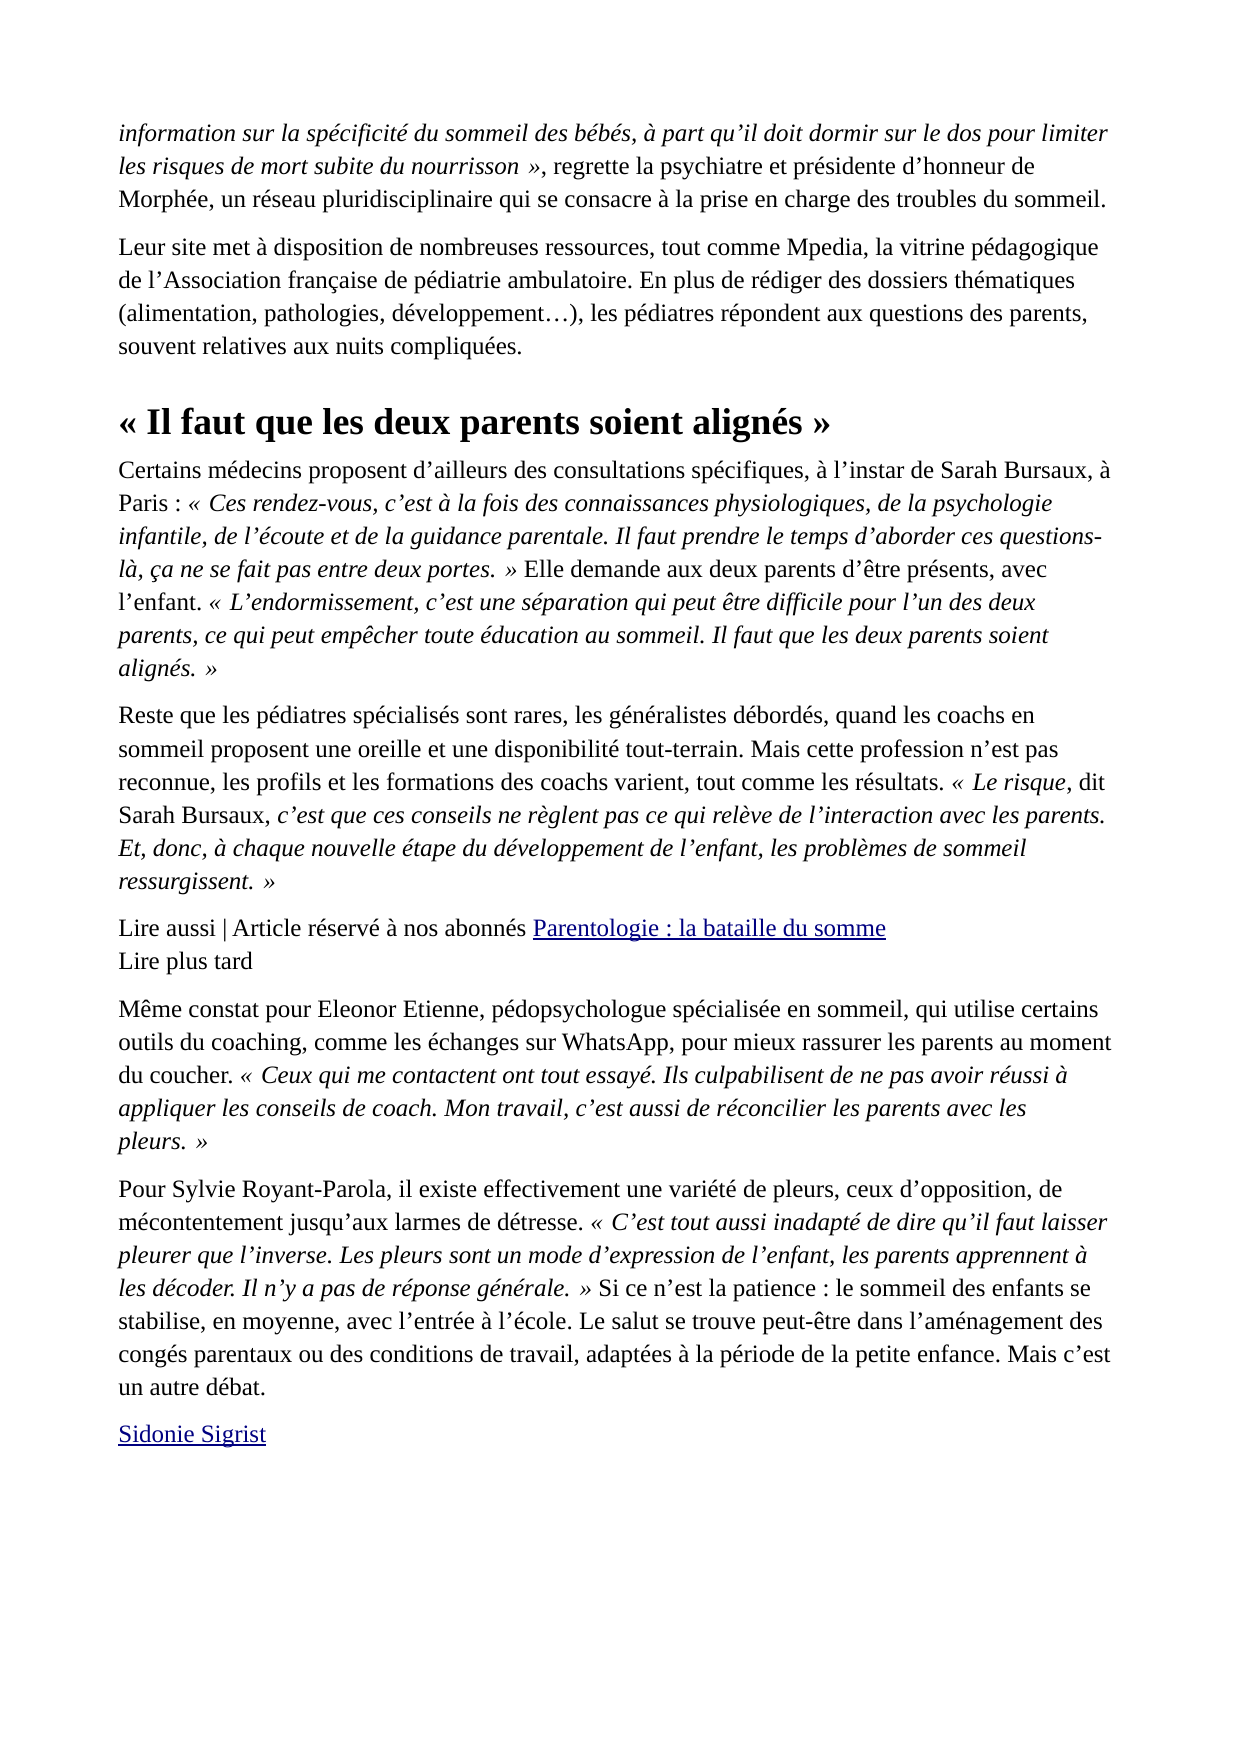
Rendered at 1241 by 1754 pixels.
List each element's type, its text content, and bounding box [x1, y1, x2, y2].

subtitle « Il faut que les deux parents soient alignés » [118, 399, 1122, 442]
text Lire aussi | Article réservé à nos abonnés Parentologie : la bataille du somme [118, 913, 1122, 942]
text Même constat pour Eleonor Etienne, pédopsychologue spécialisée en sommeil, qui utilise certains outils du coaching, comme les échanges sur WhatsApp, pour mieux rassurer les parents au moment du coucher. « Ceux qui me contactent ont tout essayé. Ils culpabilisent de ne pas avoir réussi à appliquer les conseils de coach. Mon travail, c’est aussi de réconcilier les parents avec les pleurs. » [118, 994, 1122, 1155]
text Sidonie Sigrist [118, 1419, 1122, 1448]
text Leur site met à disposition de nombreuses ressources, tout comme Mpedia, la vitrine pédagogique de l’Association française de pédiatrie ambulatoire. En plus de rédiger des dossiers thématiques (alimentation, pathologies, développement…), les pédiatres répondent aux questions des parents, souvent relatives aux nuits compliquées. [118, 232, 1122, 359]
text Certains médecins proposent d’ailleurs des consultations spécifiques, à l’instar de Sarah Bursaux, à Paris : « Ces rendez-vous, c’est à la fois des connaissances physiologiques, de la psychologie infantile, de l’écoute et de la guidance parentale. Il faut prendre le temps d’aborder ces questions-là, ça ne se fait pas entre deux portes. » Elle demande aux deux parents d’être présents, avec l’enfant. « L’endormissement, c’est une séparation qui peut être difficile pour l’un des deux parents, ce qui peut empêcher toute éducation au sommeil. Il faut que les deux parents soient alignés. » [118, 455, 1122, 682]
text Pour Sylvie Royant-Parola, il existe effectivement une variété de pleurs, ceux d’opposition, de mécontentement jusqu’aux larmes de détresse. « C’est tout aussi inadapté de dire qu’il faut laisser pleurer que l’inverse. Les pleurs sont un mode d’expression de l’enfant, les parents apprennent à les décoder. Il n’y a pas de réponse générale. » Si ce n’est la patience : le sommeil des enfants se stabilise, en moyenne, avec l’entrée à l’école. Le salut se trouve peut-être dans l’aménagement des congés parentaux ou des conditions de travail, adaptées à la période de la petite enfance. Mais c’est un autre débat. [118, 1174, 1122, 1401]
text Lire plus tard [118, 946, 1122, 975]
text information sur la spécificité du sommeil des bébés, à part qu’il doit dormir sur le dos pour limiter les risques de mort subite du nourrisson », regrette la psychiatre et présidente d’honneur de Morphée, un réseau pluridisciplinaire qui se consacre à la prise en charge des troubles du sommeil. [118, 118, 1122, 213]
text Reste que les pédiatres spécialisés sont rares, les généralistes débordés, quand les coachs en sommeil proposent une oreille et une disponibilité tout-terrain. Mais cette profession n’est pas reconnue, les profils et les formations des coachs varient, tout comme les résultats. « Le risque, dit Sarah Bursaux, c’est que ces conseils ne règlent pas ce qui relève de l’interaction avec les parents. Et, donc, à chaque nouvelle étape du développement de l’enfant, les problèmes de sommeil ressurgissent. » [118, 701, 1122, 894]
